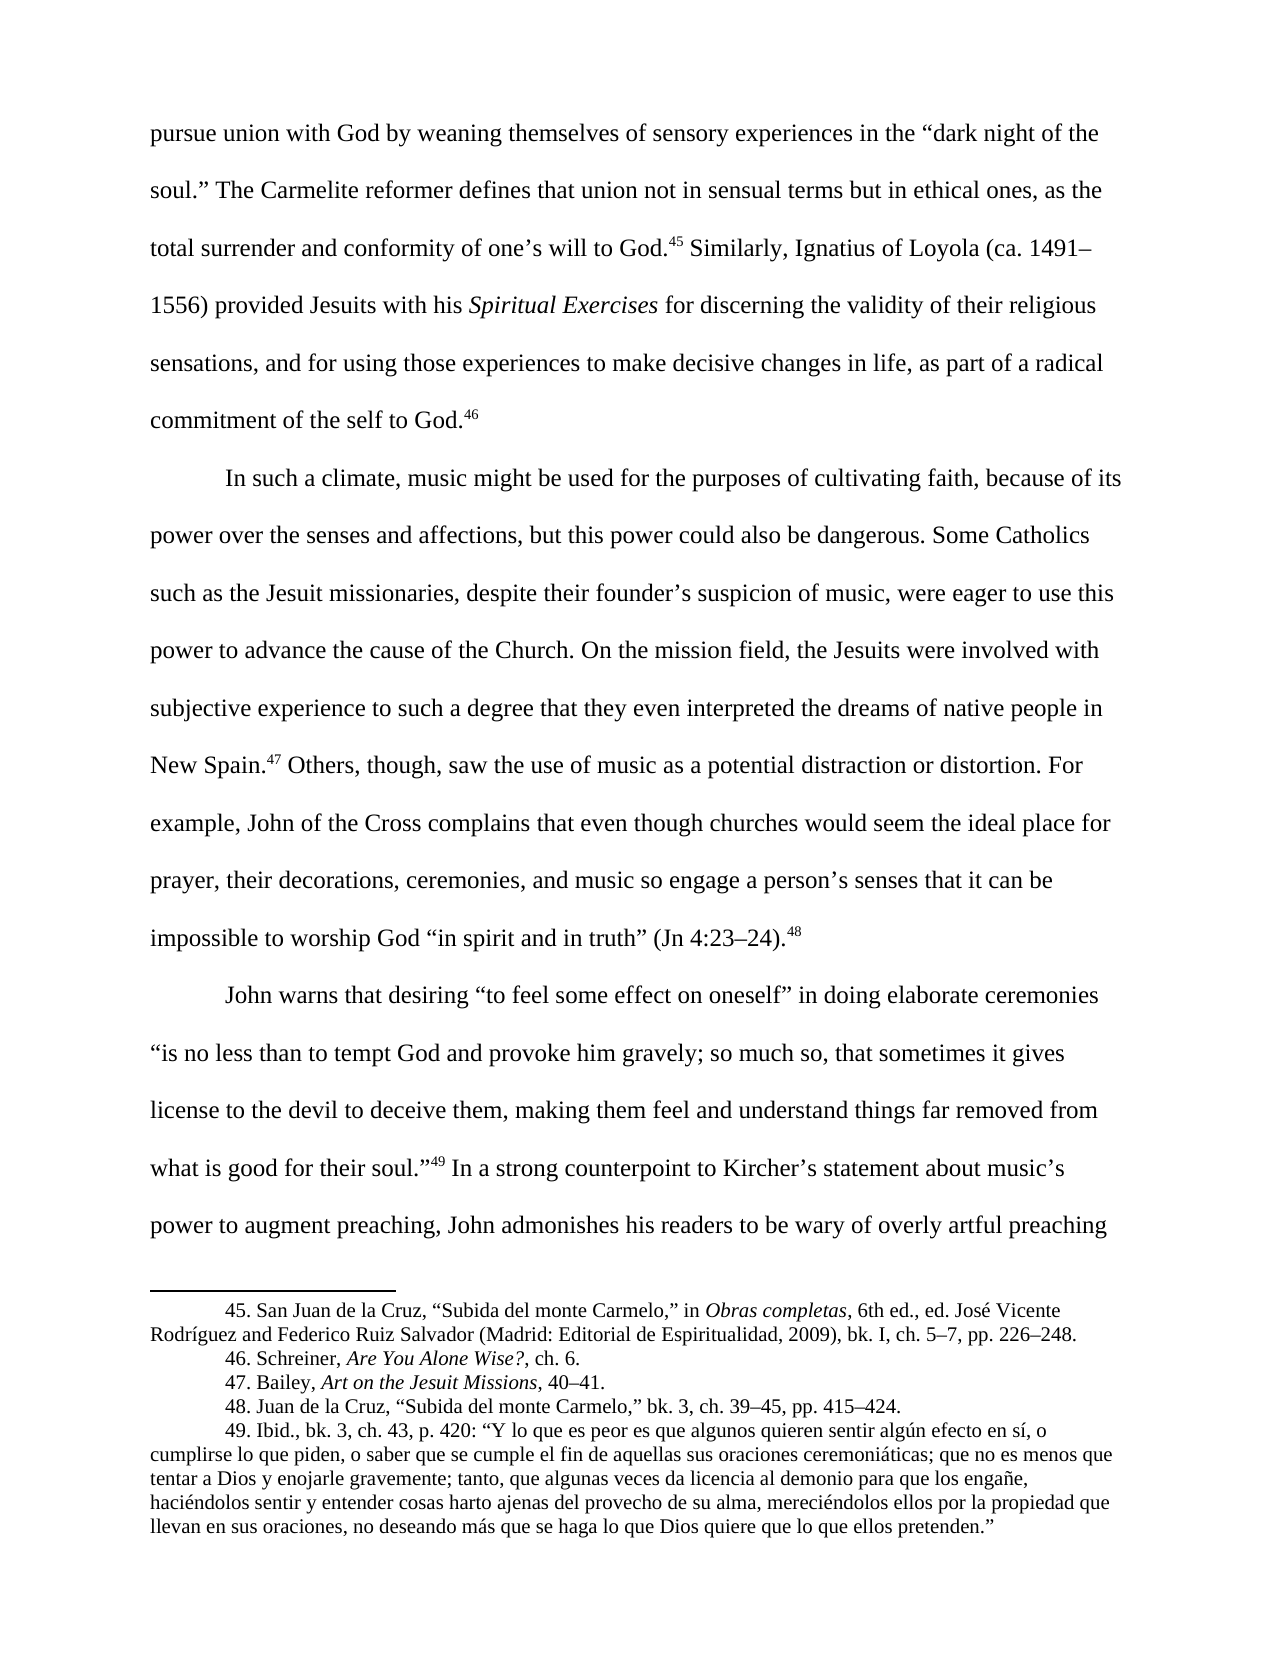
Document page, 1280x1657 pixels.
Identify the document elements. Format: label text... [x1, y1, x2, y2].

text pursue union with God by weaning themselves of sensory experiences in the “dark night of the soul.” The Carmelite reformer defines that union not in sensual terms but in ethical ones, as the total surrender and conformity of one’s will to God. Similarly, Ignatius of Loyola (ca. 1491–1556) provided Jesuits with his Spiritual Exercises for discerning the validity of their religious sensations, and for using those experiences to make decisive changes in life, as part of a radical commitment of the self to God. [150, 118, 1130, 434]
text San Juan de la Cruz, “Subida del monte Carmelo,” in Obras completas, 6th ed., ed. José Vicente Rodríguez and Federico Ruiz Salvador (Madrid: Editorial de Espiritualidad, 2009), bk. I, ch. 5–7, pp. 226–248. [150, 1297, 1130, 1346]
text In such a climate, music might be used for the purposes of cultivating faith, because of its power over the senses and affections, but this power could also be dangerous. Some Catholics such as the Jesuit missionaries, despite their founder’s suspicion of music, were eager to use this power to advance the cause of the Church. On the mission field, the Jesuits were involved with subjective experience to such a degree that they even interpreted the dreams of native people in New Spain. Others, though, saw the use of music as a potential distraction or distortion. For example, John of the Cross complains that even though churches would seem the ideal place for prayer, their decorations, ceremonies, and music so engage a person’s senses that it can be impossible to worship God “in spirit and in truth” (Jn 4:23–24). [150, 463, 1130, 952]
text Ibid., bk. 3, ch. 43, p. 420: “Y lo que es peor es que algunos quieren sentir algún efecto en sí, o cumplirse lo que piden, o saber que se cumple el fin de aquellas sus oraciones ceremoniáticas; que no es menos que tentar a Dios y enojarle gravemente; tanto, que algunas veces da licencia al demonio para que los engañe, haciéndolos sentir y entender cosas harto ajenas del provecho de su alma, mereciéndolos ellos por la propiedad que llevan en sus oraciones, no deseando más que se haga lo que Dios quiere que lo que ellos pretenden.” [150, 1418, 1130, 1538]
text Juan de la Cruz, “Subida del monte Carmelo,” bk. 3, ch. 39–45, pp. 415–424. [150, 1394, 1130, 1418]
text Schreiner, Are You Alone Wise?, ch. 6. [150, 1346, 1130, 1370]
text John warns that desiring “to feel some effect on oneself” in doing elaborate ceremonies “is no less than to tempt God and provoke him gravely; so much so, that sometimes it gives license to the devil to deceive them, making them feel and understand things far removed from what is good for their soul.” In a strong counterpoint to Kircher’s statement about music’s power to augment preaching, John admonishes his readers to be wary of overly artful preaching [150, 981, 1130, 1239]
text Bailey, Art on the Jesuit Missions, 40–41. [150, 1370, 1130, 1394]
